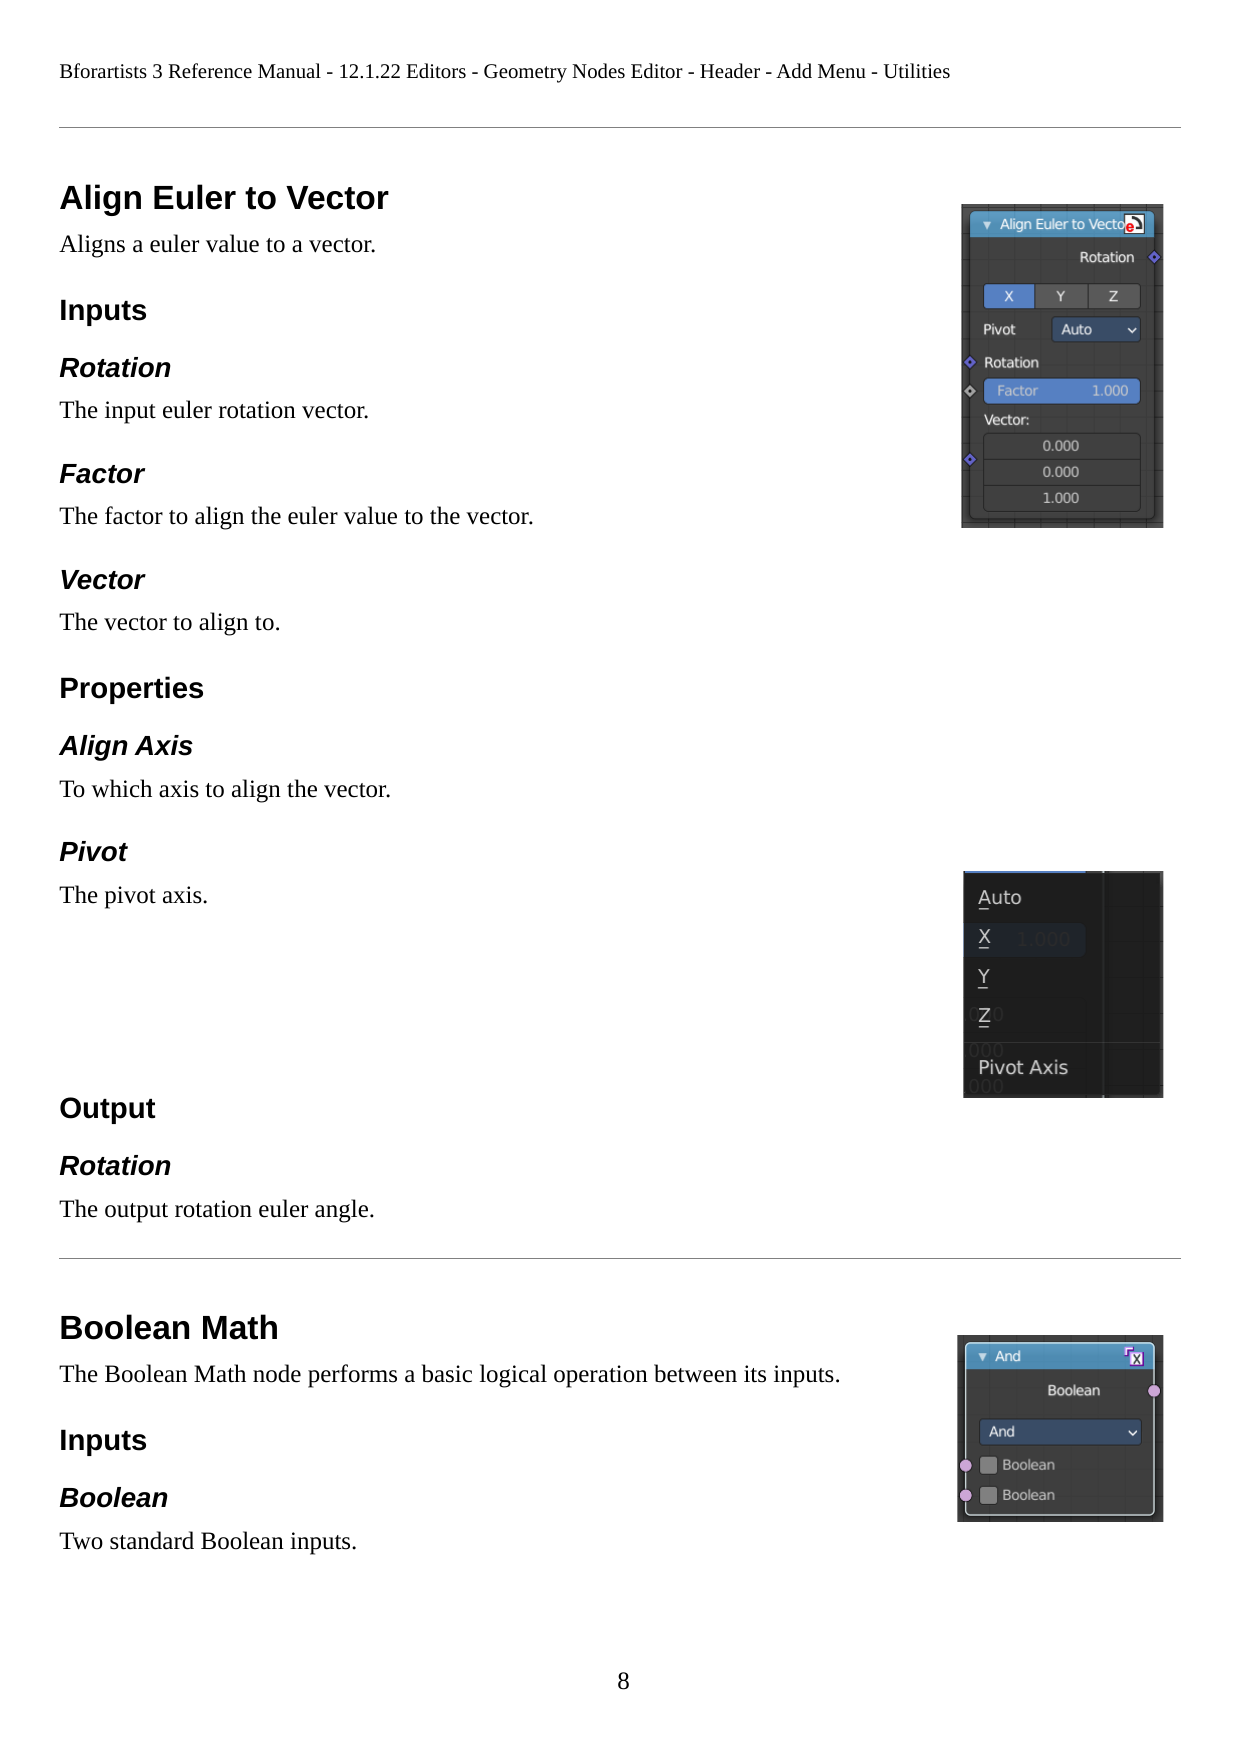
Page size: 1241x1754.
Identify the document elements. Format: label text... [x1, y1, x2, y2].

subtitle [1164, 292, 1181, 326]
subtitle Boolean [59, 1482, 957, 1513]
subtitle Inputs [59, 292, 961, 326]
subtitle Rotation [59, 1150, 1181, 1182]
text The vector to align to. [59, 607, 1181, 636]
text The output rotation euler angle. [59, 1194, 1181, 1223]
subtitle Factor [59, 457, 961, 489]
picture [957, 1335, 1164, 1522]
text The factor to align the euler value to the vector. [59, 501, 1181, 530]
text Aligns a euler value to a vector. [59, 229, 961, 257]
text Two standard Boolean inputs. [59, 1526, 1181, 1555]
subtitle Properties [59, 671, 1181, 705]
picture [963, 871, 1164, 1098]
subtitle [1164, 1482, 1181, 1513]
subtitle Output [59, 1091, 1181, 1125]
subtitle Align Axis [59, 730, 1181, 762]
text To which axis to align the vector. [59, 774, 1181, 803]
subtitle [1164, 1423, 1181, 1457]
text [1164, 880, 1181, 909]
text The input euler rotation vector. [59, 396, 961, 424]
subtitle Vector [59, 563, 1181, 595]
text The pivot axis. [59, 880, 963, 909]
subtitle Align Euler to Vector [59, 178, 1181, 216]
subtitle Pivot [59, 836, 1181, 868]
picture [961, 204, 1164, 528]
subtitle [1164, 351, 1181, 383]
subtitle Inputs [59, 1423, 957, 1457]
subtitle [1164, 457, 1181, 489]
text The Boolean Math node performs a basic logical operation between its inputs. [59, 1359, 957, 1388]
subtitle Boolean Math [59, 1308, 1181, 1347]
subtitle Rotation [59, 351, 961, 383]
